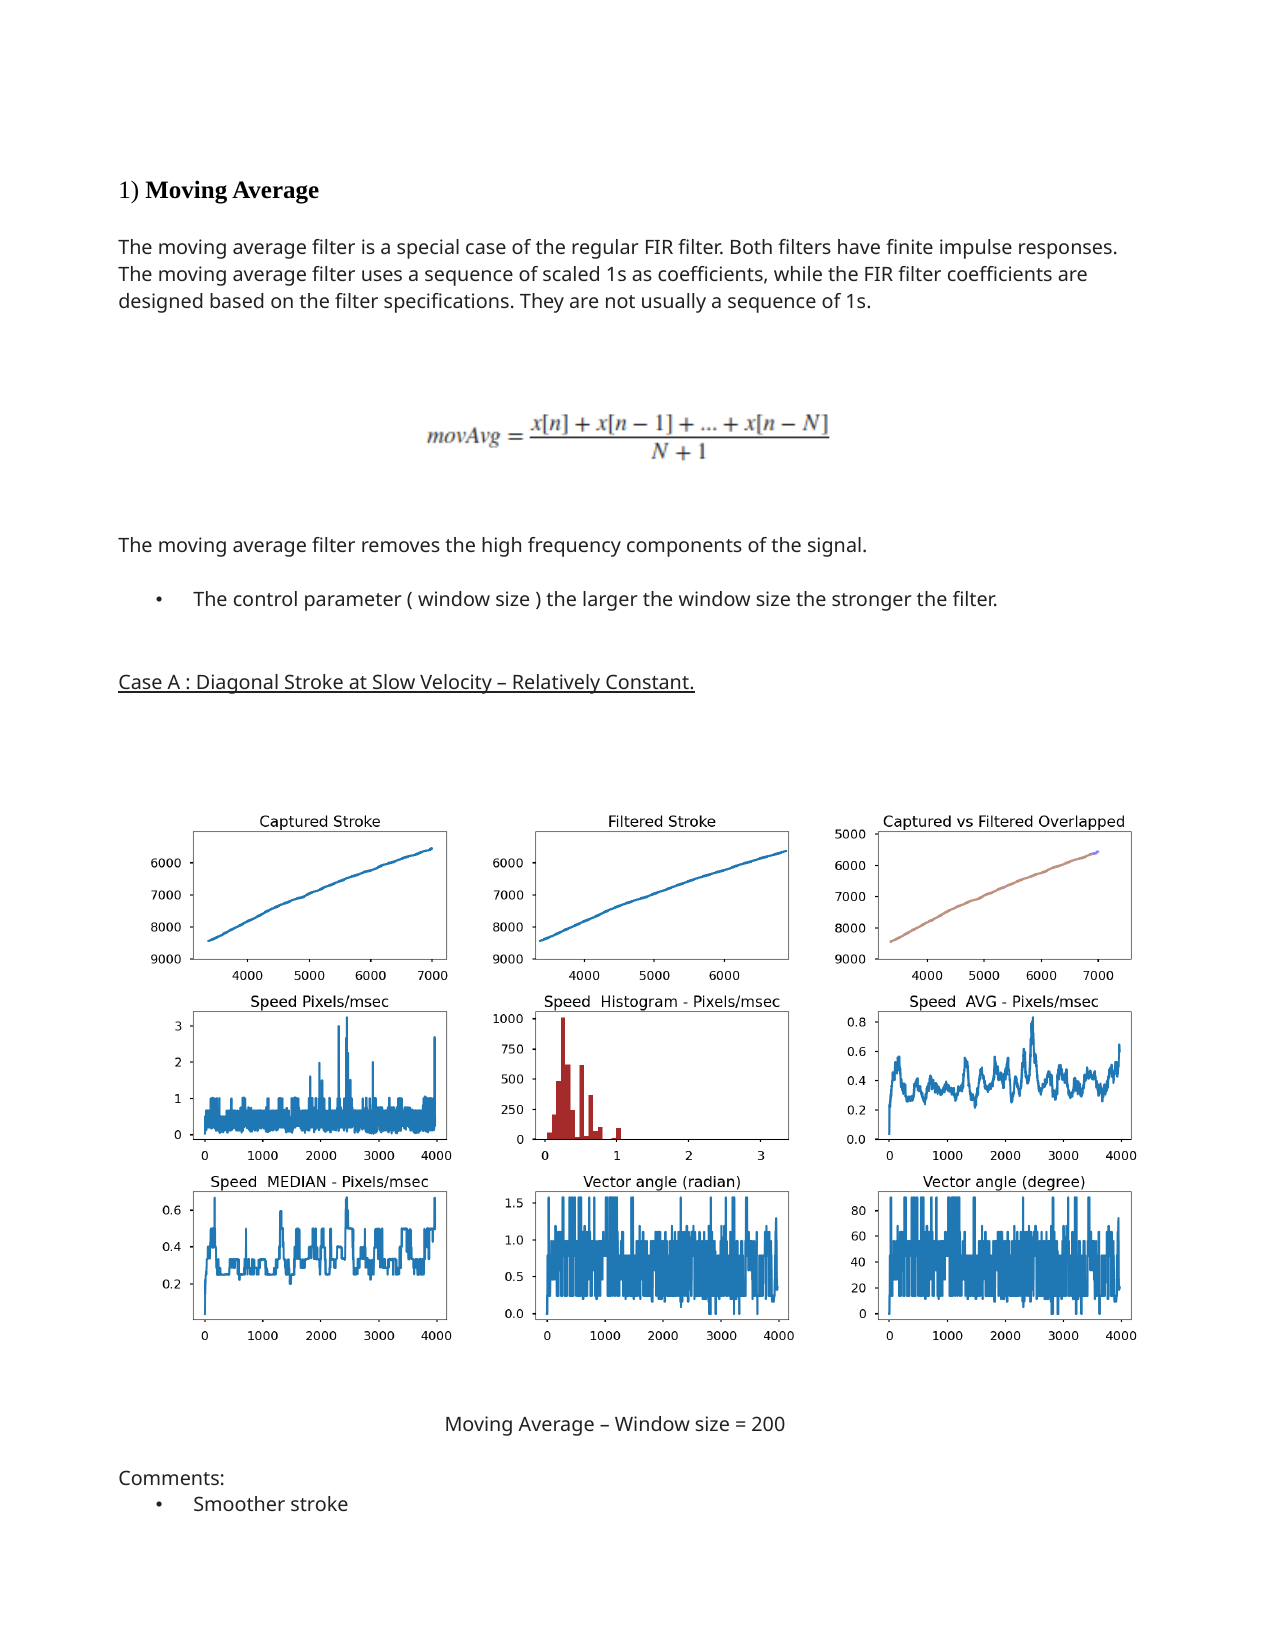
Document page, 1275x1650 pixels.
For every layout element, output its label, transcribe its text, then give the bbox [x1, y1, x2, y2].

text 1) Moving Average [118, 176, 1157, 204]
text The moving average filter removes the high frequency components of the signal. [118, 532, 1157, 559]
text Comments: [118, 1464, 1157, 1491]
text Case A : Diagonal Stroke at Slow Velocity – Relatively Constant. [118, 668, 1157, 751]
list Smoother stroke [156, 1491, 1157, 1518]
text The moving average filter is a special case of the regular FIR filter. Both filters have finite impulse responses. The moving average filter uses a sequence of scaled 1s as coefficients, while the FIR filter coefficients are designed based on the filter specifications. They are not usually a sequence of 1s. [118, 233, 1157, 314]
list The control parameter ( window size ) the larger the window size the stronger the filter. [156, 586, 1157, 613]
text Moving Average – Window size = 200 [118, 1410, 1157, 1437]
